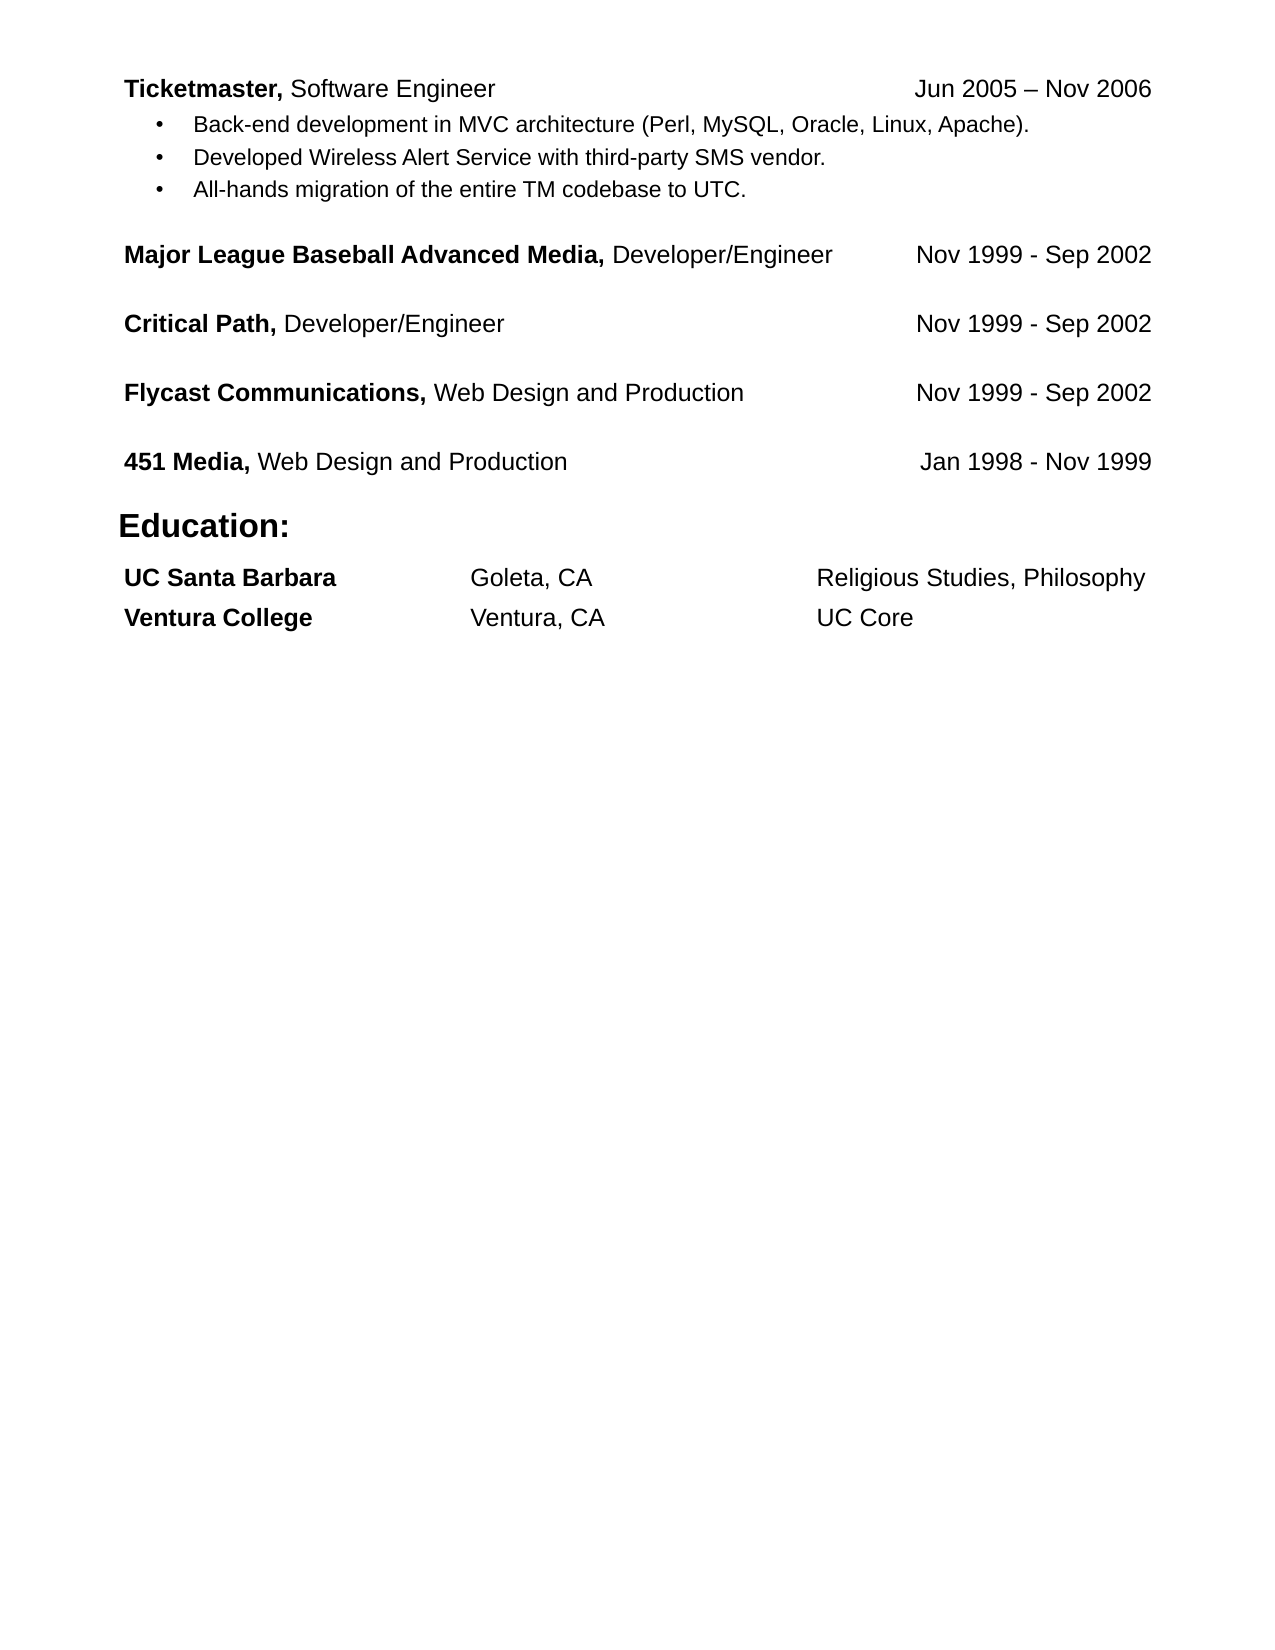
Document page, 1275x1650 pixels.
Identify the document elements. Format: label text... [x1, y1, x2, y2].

list Back-end development in MVC architecture (Perl, MySQL, Oracle, Linux, Apache). [156, 111, 1157, 138]
table_header 451 Media, Web Design and Production [118, 441, 858, 481]
table_header Goleta, CA [464, 558, 811, 598]
table_header Flycast Communications, Web Design and Production [118, 372, 858, 412]
table_cell Ventura, CA [464, 598, 811, 638]
table_header Critical Path, Developer/Engineer [118, 303, 858, 343]
table_cell UC Core [811, 598, 1157, 638]
table_header Religious Studies, Philosophy [811, 558, 1157, 598]
table_header Nov 1999 - Sep 2002 [858, 303, 1158, 343]
table_header Nov 1999 - Sep 2002 [858, 372, 1158, 412]
table_header Jun 2005 – Nov 2006 [858, 68, 1158, 108]
list Developed Wireless Alert Service with third-party SMS vendor. [156, 144, 1157, 170]
list All-hands migration of the entire TM codebase to UTC. [156, 176, 1157, 203]
subtitle Education: [118, 506, 1157, 545]
table_cell Ventura College [118, 598, 464, 638]
table_header Major League Baseball Advanced Media, Developer/Engineer [118, 234, 858, 274]
table_header Ticketmaster, Software Engineer [118, 68, 858, 108]
table_header Nov 1999 - Sep 2002 [858, 234, 1158, 274]
table_header UC Santa Barbara [118, 558, 464, 598]
table_header Jan 1998 - Nov 1999 [858, 441, 1158, 481]
